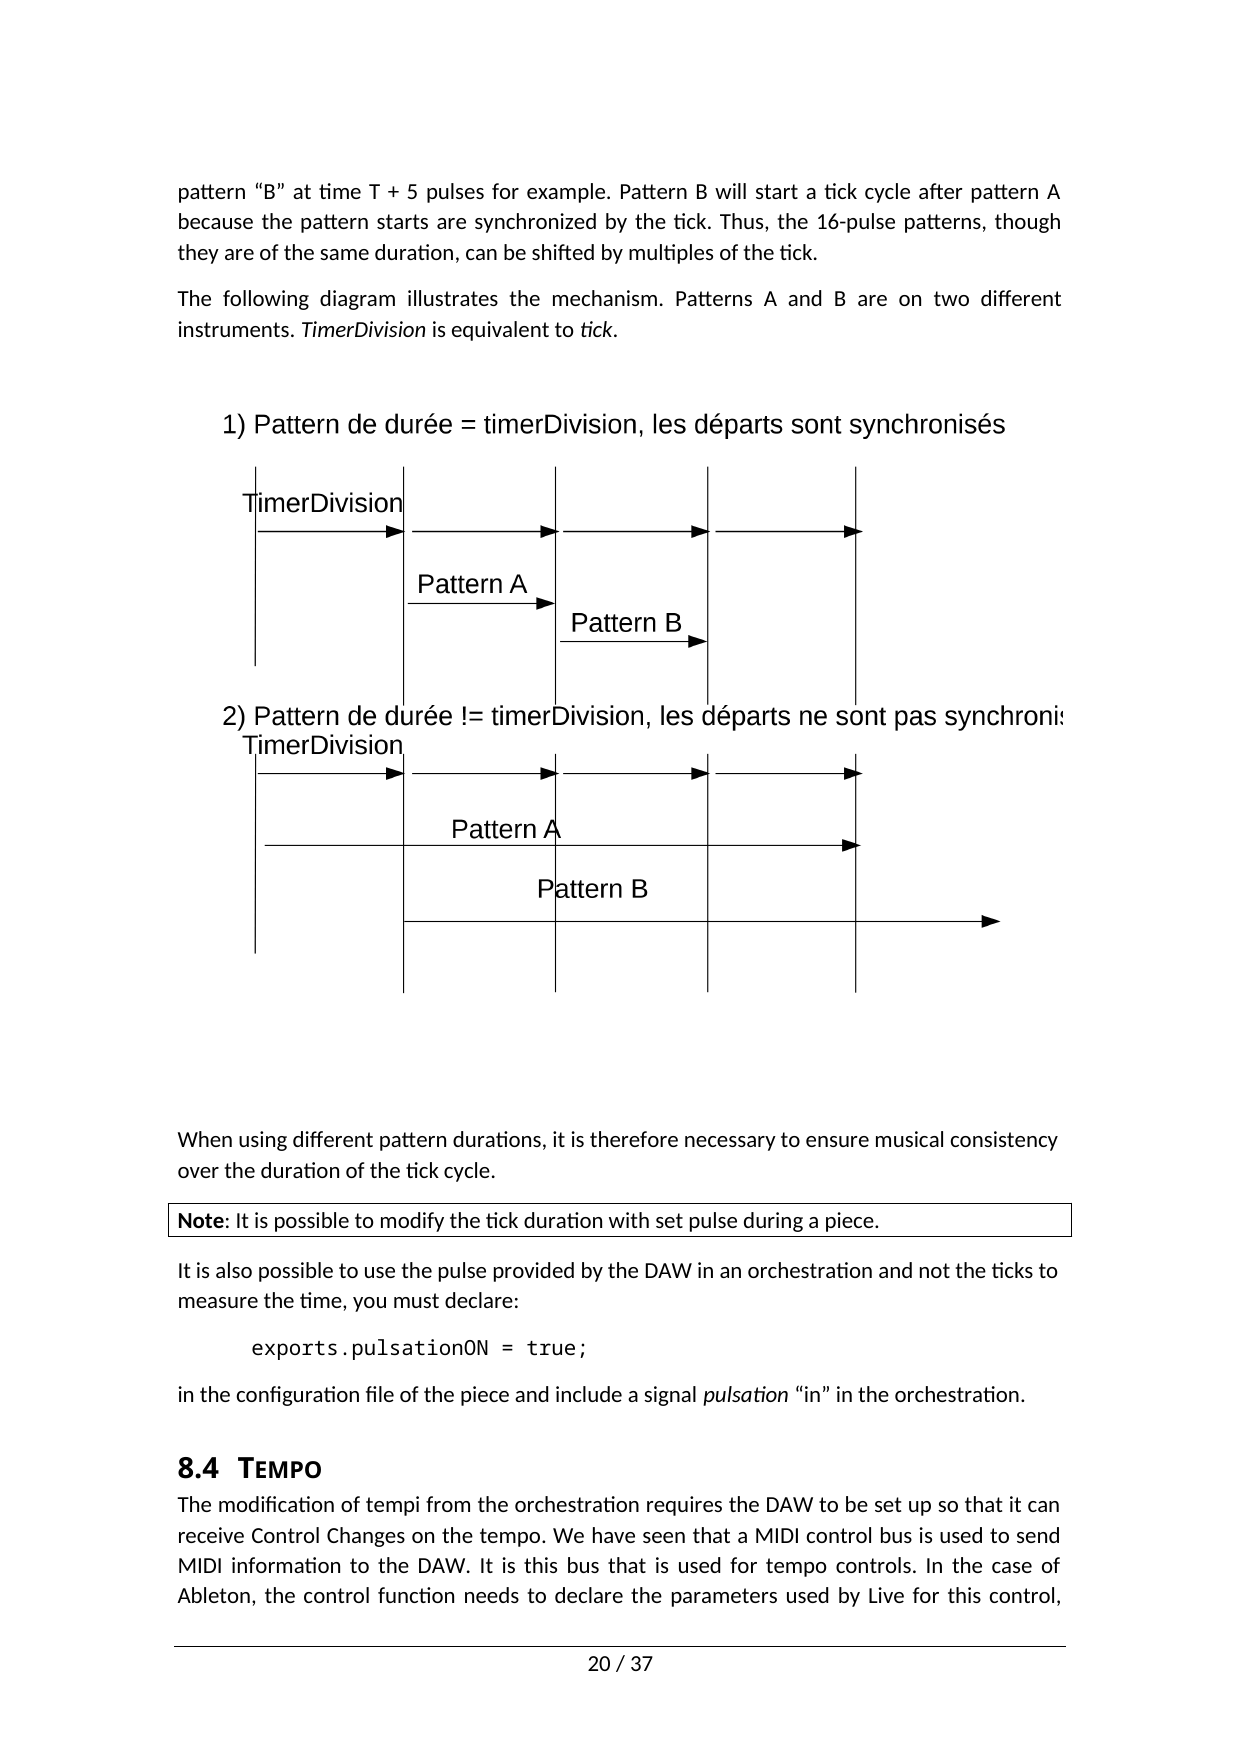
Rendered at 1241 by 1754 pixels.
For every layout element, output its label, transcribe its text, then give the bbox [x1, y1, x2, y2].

text The following diagram illustrates the mechanism. Patterns A and B are on two different instruments. TimerDivision is equivalent to tick. [177, 284, 1063, 343]
subtitle Tempo [177, 1448, 1063, 1487]
text It is also possible to use the pulse provided by the DAW in an orchestration and not the ticks to measure the time, you must declare: [177, 1256, 1063, 1314]
picture [177, 361, 1063, 1107]
text exports.pulsationON = true; [177, 1333, 1063, 1361]
text in the configuration file of the piece and include a signal pulsation “in” in the orchestration. [177, 1380, 1063, 1408]
text Note: It is possible to modify the tick duration with set pulse during a piece. [169, 1204, 1071, 1236]
text The modification of tempi from the orchestration requires the DAW to be set up so that it can receive Control Changes on the tempo. We have seen that a MIDI control bus is used to send MIDI information to the DAW. It is this bus that is used for tempo controls. In the case of Ableton, the control function needs to declare the parameters used by Live for this control, [177, 1491, 1063, 1609]
text When using different pattern durations, it is therefore necessary to ensure musical consistency over the duration of the tick cycle. [177, 1126, 1063, 1184]
text pattern “B” at time T + 5 pulses for example. Pattern B will start a tick cycle after pattern A because the pattern starts are synchronized by the tick. Thus, the 16-pulse patterns, though they are of the same duration, can be shifted by multiples of the tick. [177, 177, 1063, 266]
